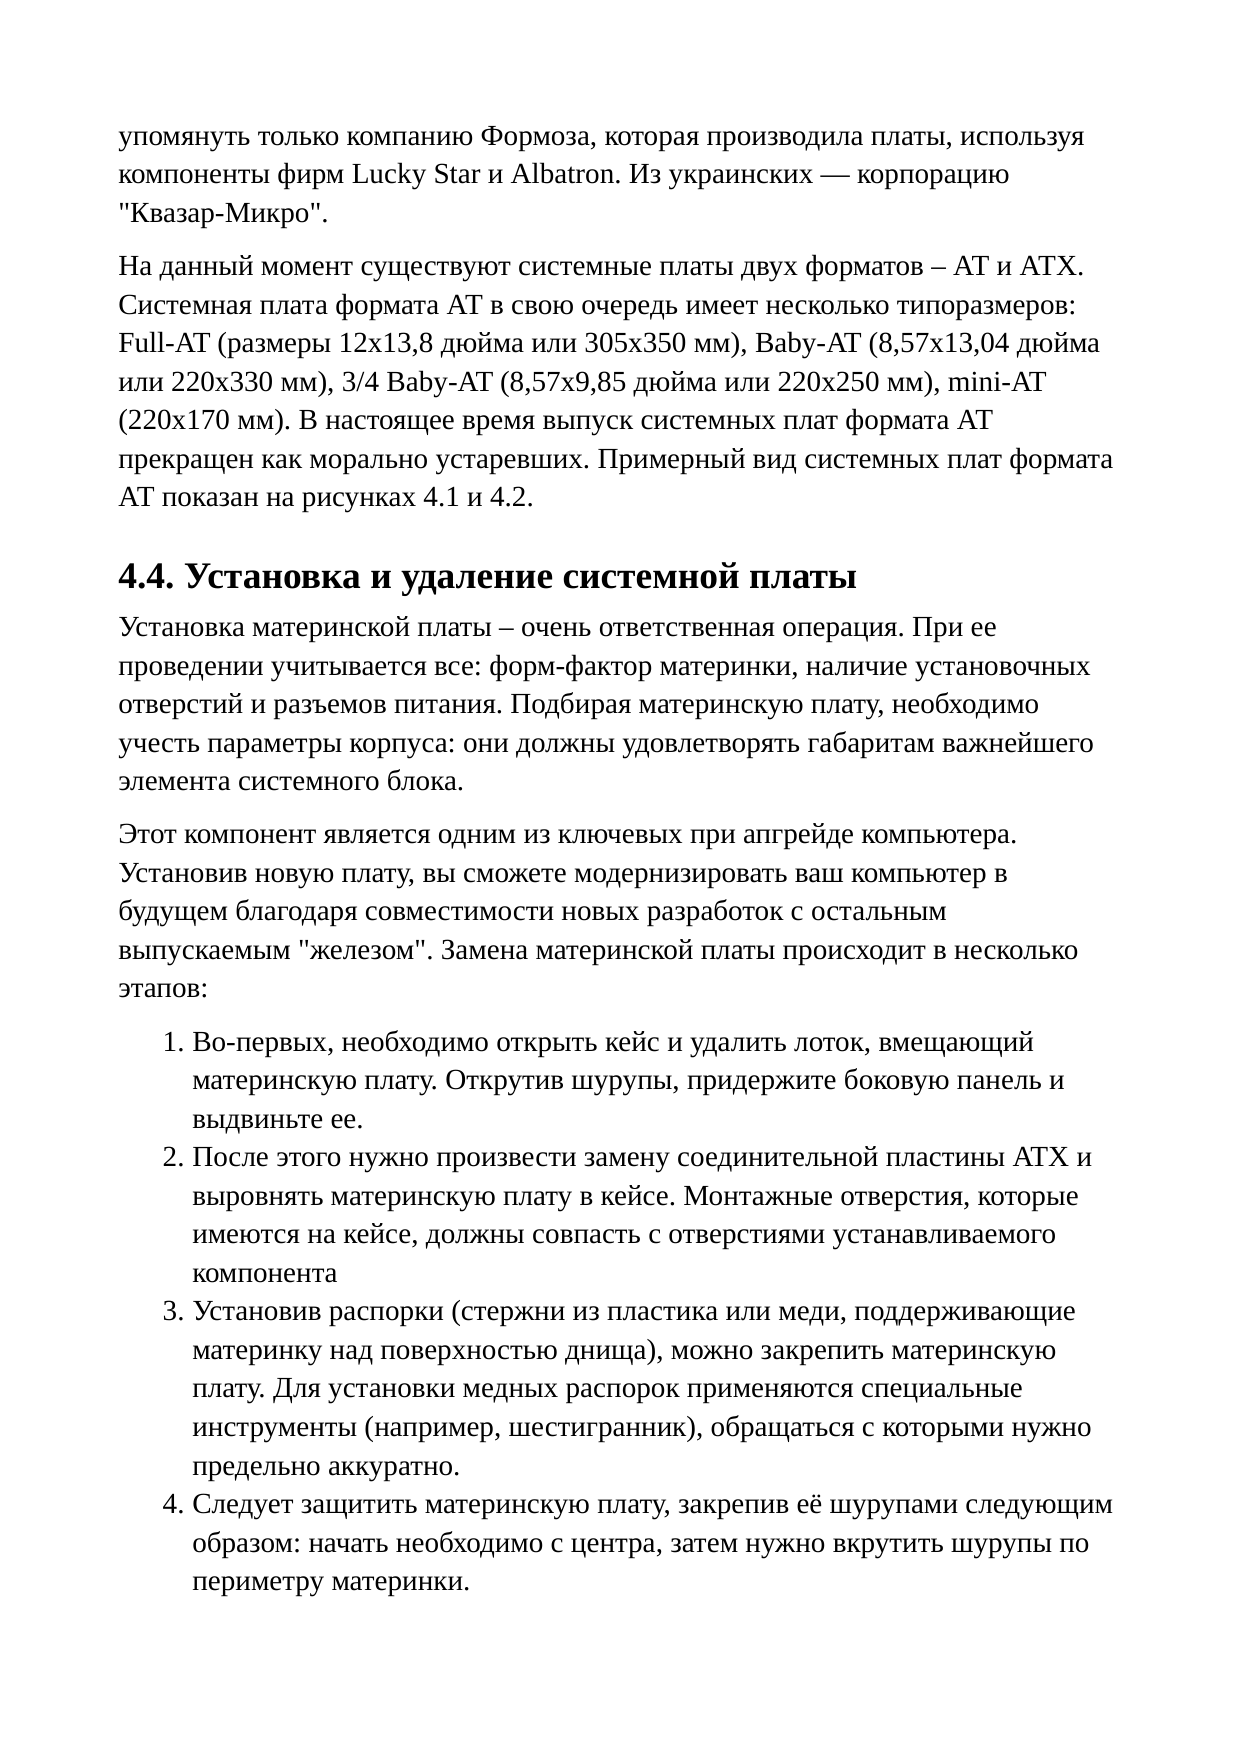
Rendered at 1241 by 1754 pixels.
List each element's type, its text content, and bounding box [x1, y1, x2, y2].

text На данный момент существуют системные платы двух форматов – АТ и АТХ. Системная плата формата АТ в свою очередь имеет несколько типоразмеров: Full-AT (размеры 12х13,8 дюйма или 305х350 мм), Baby-AT (8,57х13,04 дюйма или 220х330 мм), 3/4 Baby-AT (8,57х9,85 дюйма или 220х250 мм), mini-AT (220х170 мм). В настоящее время выпуск системных плат формата АТ прекращен как морально устаревших. Примерный вид системных плат формата АТ показан на рисунках 4.1 и 4.2. [118, 248, 1122, 513]
list Установив распорки (стержни из пластика или меди, поддерживающие материнку над поверхностью днища), можно закрепить материнскую плату. Для установки медных распорок применяются специальные инструменты (например, шестигранник), обращаться с которыми нужно предельно аккуратно. [162, 1293, 1122, 1481]
text Этот компонент является одним из ключевых при апгрейде компьютера. Установив новую плату, вы сможете модернизировать ваш компьютер в будущем благодаря совместимости новых разработок с остальным выпускаемым "железом". Замена материнской платы происходит в несколько этапов: [118, 816, 1122, 1004]
text упомянуть только компанию Формоза, которая производила платы, используя компоненты фирм Lucky Star и Albatron. Из украинских — корпорацию "Квазар-Микро". [118, 118, 1122, 229]
list После этого нужно произвести замену соединительной пластины ATX и выровнять материнскую плату в кейсе. Монтажные отверстия, которые имеются на кейсе, должны совпасть с отверстиями устанавливаемого компонента [162, 1139, 1122, 1288]
list Во-первых, необходимо открыть кейс и удалить лоток, вмещающий материнскую плату. Открутив шурупы, придержите боковую панель и выдвиньте ее. [162, 1024, 1122, 1134]
list Следует защитить материнскую плату, закрепив её шурупами следующим образом: начать необходимо с центра, затем нужно вкрутить шурупы по периметру материнки. [162, 1486, 1122, 1597]
subtitle 4.4. Установка и удаление системной платы [118, 553, 1122, 597]
text Установка материнской платы – очень ответственная операция. При ее проведении учитывается все: форм-фактор материнки, наличие установочных отверстий и разъемов питания. Подбирая материнскую плату, необходимо учесть параметры корпуса: они должны удовлетворять габаритам важнейшего элемента системного блока. [118, 609, 1122, 797]
